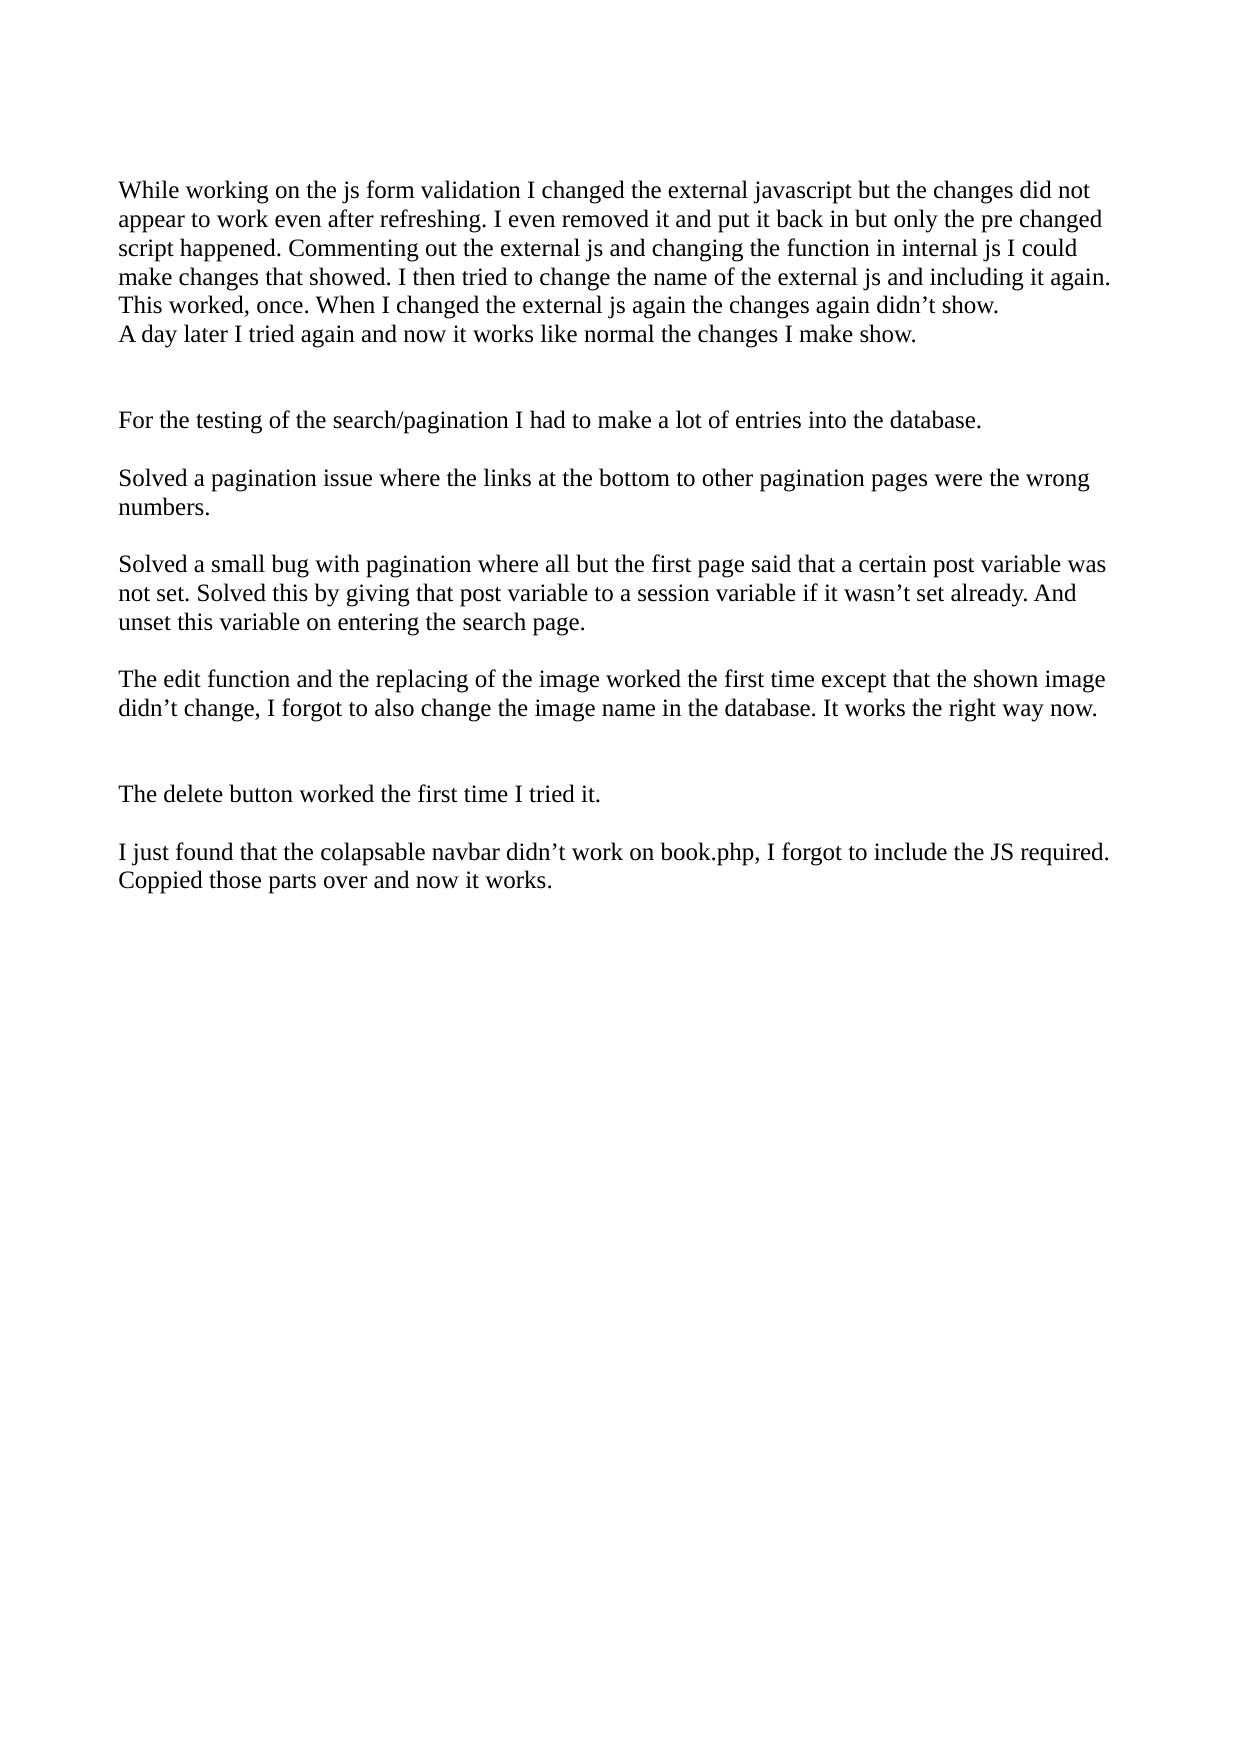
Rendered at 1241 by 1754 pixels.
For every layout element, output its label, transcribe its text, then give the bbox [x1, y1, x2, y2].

text Solved a small bug with pagination where all but the first page said that a certain post variable was not set. Solved this by giving that post variable to a session variable if it wasn’t set already. And unset this variable on entering the search page. [118, 549, 1122, 636]
text The delete button worked the first time I tried it. [118, 779, 1122, 808]
text Solved a pagination issue where the links at the bottom to other pagination pages were the wrong numbers. [118, 463, 1122, 521]
text While working on the js form validation I changed the external javascript but the changes did not appear to work even after refreshing. I even removed it and put it back in but only the pre changed script happened. Commenting out the external js and changing the function in internal js I could make changes that showed. I then tried to change the name of the external js and including it again. [118, 176, 1122, 291]
text A day later I tried again and now it works like normal the changes I make show. [118, 319, 1122, 348]
text This worked, once. When I changed the external js again the changes again didn’t show. [118, 291, 1122, 319]
text Coppied those parts over and now it works. [118, 866, 1122, 894]
text I just found that the colapsable navbar didn’t work on book.php, I forgot to include the JS required. [118, 837, 1122, 866]
text For the testing of the search/pagination I had to make a lot of entries into the database. [118, 406, 1122, 434]
text The edit function and the replacing of the image worked the first time except that the shown image didn’t change, I forgot to also change the image name in the database. It works the right way now. [118, 664, 1122, 722]
